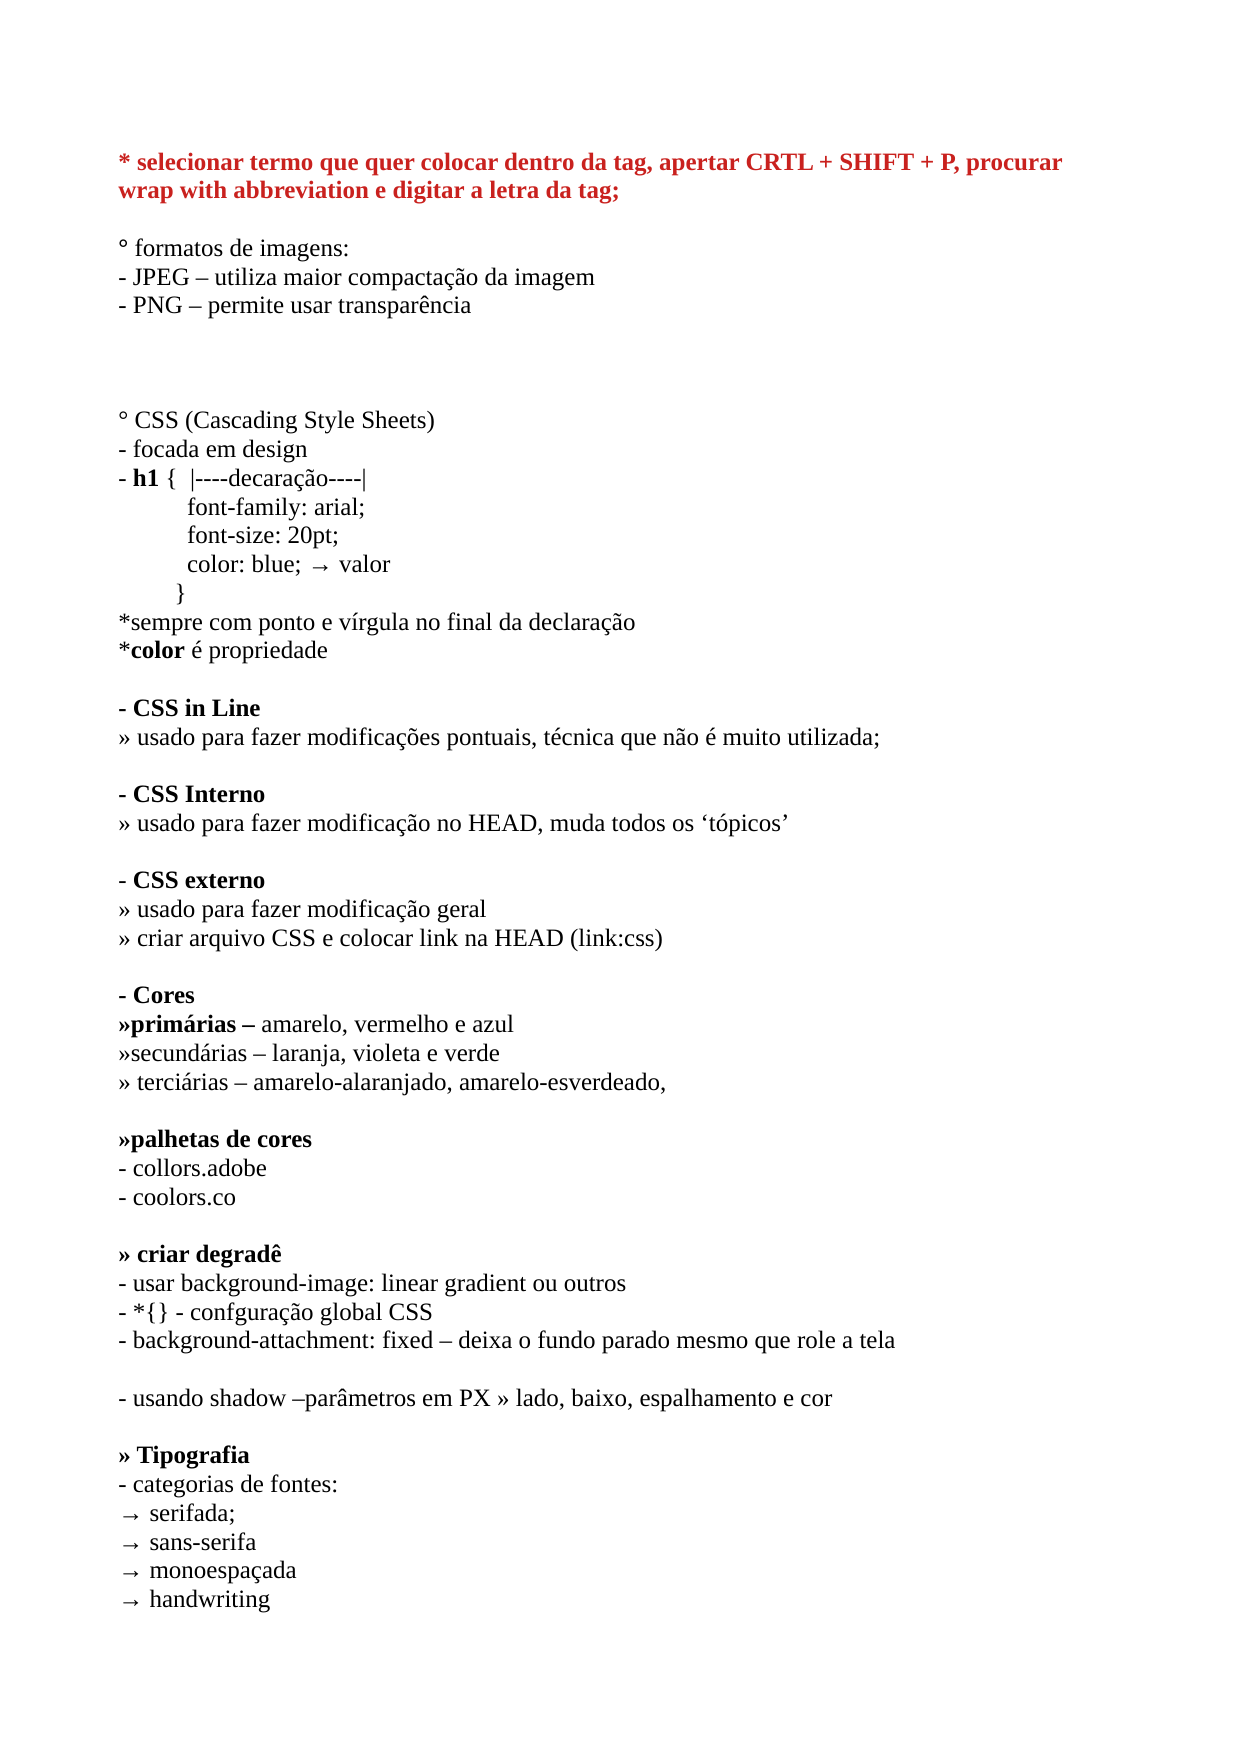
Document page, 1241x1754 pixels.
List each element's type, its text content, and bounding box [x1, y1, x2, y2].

text » criar arquivo CSS e colocar link na HEAD (link:css) [118, 923, 1122, 952]
text → monoespaçada [118, 1556, 1122, 1584]
text » criar degradê [118, 1239, 1122, 1268]
text - JPEG – utiliza maior compactação da imagem [118, 262, 1122, 291]
text - usando shadow –parâmetros em PX » lado, baixo, espalhamento e cor [118, 1383, 1122, 1412]
text → handwriting [118, 1584, 1122, 1613]
text *sempre com ponto e vírgula no final da declaração [118, 607, 1122, 636]
text »primárias – amarelo, vermelho e azul [118, 1009, 1122, 1038]
text » usado para fazer modificação no HEAD, muda todos os ‘tópicos’ [118, 808, 1122, 837]
text - Cores [118, 981, 1122, 1009]
text » Tipografia [118, 1441, 1122, 1469]
text » terciárias – amarelo-alaranjado, amarelo-esverdeado, [118, 1067, 1122, 1096]
text - CSS in Line [118, 693, 1122, 722]
text * selecionar termo que quer colocar dentro da tag, apertar CRTL + SHIFT + P, procurar wrap with abbreviation e digitar a letra da tag; [118, 147, 1122, 204]
text - collors.adobe [118, 1153, 1122, 1182]
text ° CSS (Cascading Style Sheets) [118, 406, 1122, 434]
text »palhetas de cores [118, 1124, 1122, 1153]
text - categorias de fontes: [118, 1469, 1122, 1498]
text - focada em design [118, 434, 1122, 463]
text - coolors.co [118, 1182, 1122, 1211]
text - CSS externo [118, 866, 1122, 894]
text *color é propriedade [118, 636, 1122, 664]
text - PNG – permite usar transparência [118, 291, 1122, 319]
text } [118, 578, 1122, 607]
text font-family: arial; [118, 492, 1122, 521]
text color: blue; → valor [118, 549, 1122, 578]
text » usado para fazer modificação geral [118, 894, 1122, 923]
text - CSS Interno [118, 779, 1122, 808]
text »secundárias – laranja, violeta e verde [118, 1038, 1122, 1067]
text → serifada; [118, 1498, 1122, 1527]
text ° formatos de imagens: [118, 233, 1122, 262]
text - h1 { |----decaração----| [118, 463, 1122, 492]
text - background-attachment: fixed – deixa o fundo parado mesmo que role a tela [118, 1326, 1122, 1354]
text - usar background-image: linear gradient ou outros [118, 1268, 1122, 1297]
text → sans-serifa [118, 1527, 1122, 1556]
text - *{} - confguração global CSS [118, 1297, 1122, 1326]
text » usado para fazer modificações pontuais, técnica que não é muito utilizada; [118, 722, 1122, 751]
text font-size: 20pt; [118, 521, 1122, 549]
